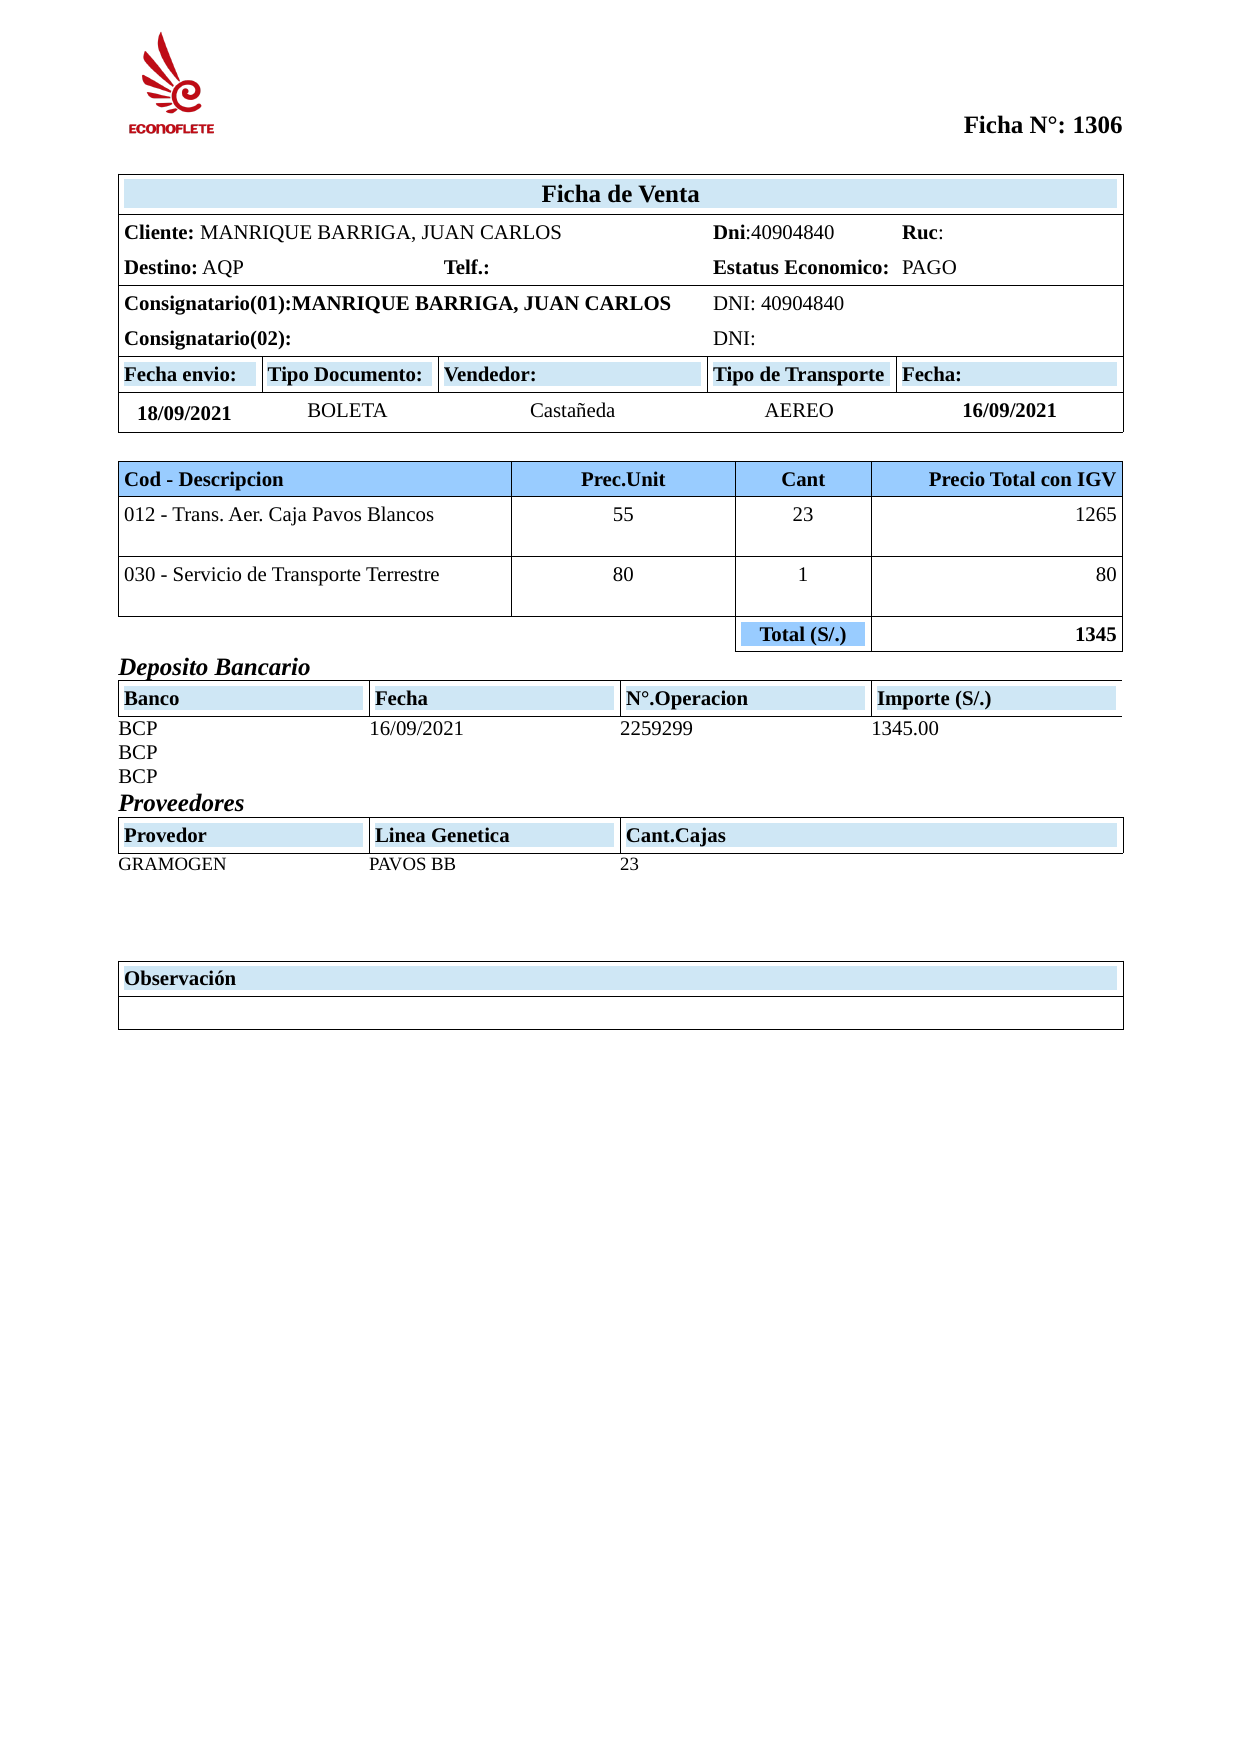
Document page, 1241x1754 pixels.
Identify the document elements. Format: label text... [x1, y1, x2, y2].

table_cell Tipo de Transporte [708, 357, 896, 392]
table_cell 012 - Trans. Aer. Caja Pavos Blancos [119, 497, 511, 556]
table_cell Ruc: [896, 215, 1123, 249]
table_cell [369, 939, 620, 961]
table_cell Consignatario(01):MANRIQUE BARRIGA, JUAN CARLOS [119, 286, 707, 321]
table_cell 80 [512, 557, 735, 616]
table_cell 23 [620, 854, 1123, 874]
table_header Precio Total con IGV [872, 462, 1122, 496]
table_header Cant [736, 462, 871, 496]
table_cell 16/09/2021 [896, 393, 1123, 432]
table_cell 16/09/2021 [369, 717, 620, 740]
table_cell [369, 896, 620, 917]
table_cell [620, 939, 1123, 961]
table_cell PAVOS BB [369, 854, 620, 874]
table_cell [119, 997, 1123, 1029]
table_cell Telf.: [438, 249, 707, 285]
table_header Observación [119, 962, 1123, 996]
table_cell 80 [872, 557, 1122, 616]
table_cell Destino: AQP [119, 249, 438, 285]
table_cell 030 - Servicio de Transporte Terrestre [119, 557, 511, 616]
table_cell BCP [118, 740, 369, 764]
table_cell 18/09/2021 [119, 393, 262, 432]
table_cell Estatus Economico: [707, 249, 896, 285]
table_cell [620, 874, 1123, 896]
table_cell 2259299 [620, 717, 871, 740]
table_cell [620, 764, 871, 788]
table_header Prec.Unit [512, 462, 735, 496]
table_cell [118, 918, 369, 939]
table_cell 1345 [872, 617, 1122, 651]
text Proveedores [118, 788, 1122, 817]
table_cell Castañeda [438, 393, 707, 432]
table_header Ficha de Venta [119, 175, 1123, 214]
table_cell 1 [736, 557, 871, 616]
picture [118, 31, 225, 134]
table_header Cod - Descripcion [119, 462, 511, 496]
table_cell BOLETA [262, 393, 438, 432]
table_cell 1345.00 [871, 717, 1122, 740]
table_header Importe (S/.) [872, 681, 1122, 716]
table_cell [620, 896, 1123, 917]
table_header Cant.Cajas [621, 818, 1123, 853]
table_cell [369, 874, 620, 896]
table_header N°.Operacion [621, 681, 871, 716]
table_cell PAGO [896, 249, 1123, 285]
table_cell 23 [736, 497, 871, 556]
table_cell Vendedor: [439, 357, 707, 392]
table_cell Fecha: [897, 357, 1123, 392]
table_cell [511, 617, 735, 651]
table_cell [620, 740, 871, 764]
table_cell GRAMOGEN [118, 854, 369, 874]
table_cell [620, 918, 1123, 939]
table_header Provedor [119, 818, 369, 853]
table_cell [118, 617, 511, 651]
table_cell 1265 [872, 497, 1122, 556]
table_cell Consignatario(02): [119, 321, 707, 356]
table_header Fecha [370, 681, 620, 716]
table_cell DNI: [707, 321, 1123, 356]
table_cell 55 [512, 497, 735, 556]
table_cell [369, 764, 620, 788]
table_cell AEREO [707, 393, 896, 432]
table_header Banco [119, 681, 369, 716]
table_cell Dni:40904840 [707, 215, 896, 249]
table_cell [118, 896, 369, 917]
table_cell Tipo Documento: [263, 357, 438, 392]
table_cell BCP [118, 764, 369, 788]
table_cell BCP [118, 717, 369, 740]
table_cell Fecha envio: [119, 357, 262, 392]
table_cell [871, 740, 1122, 764]
table_cell [369, 740, 620, 764]
table_cell [118, 874, 369, 896]
table_cell [871, 764, 1122, 788]
table_cell [118, 939, 369, 961]
table_cell [369, 918, 620, 939]
table_header Linea Genetica [370, 818, 620, 853]
table_cell Total (S/.) [736, 617, 871, 651]
text Deposito Bancario [118, 652, 1122, 680]
table_cell DNI: 40904840 [707, 286, 1123, 321]
table_cell Cliente: MANRIQUE BARRIGA, JUAN CARLOS [119, 215, 707, 249]
